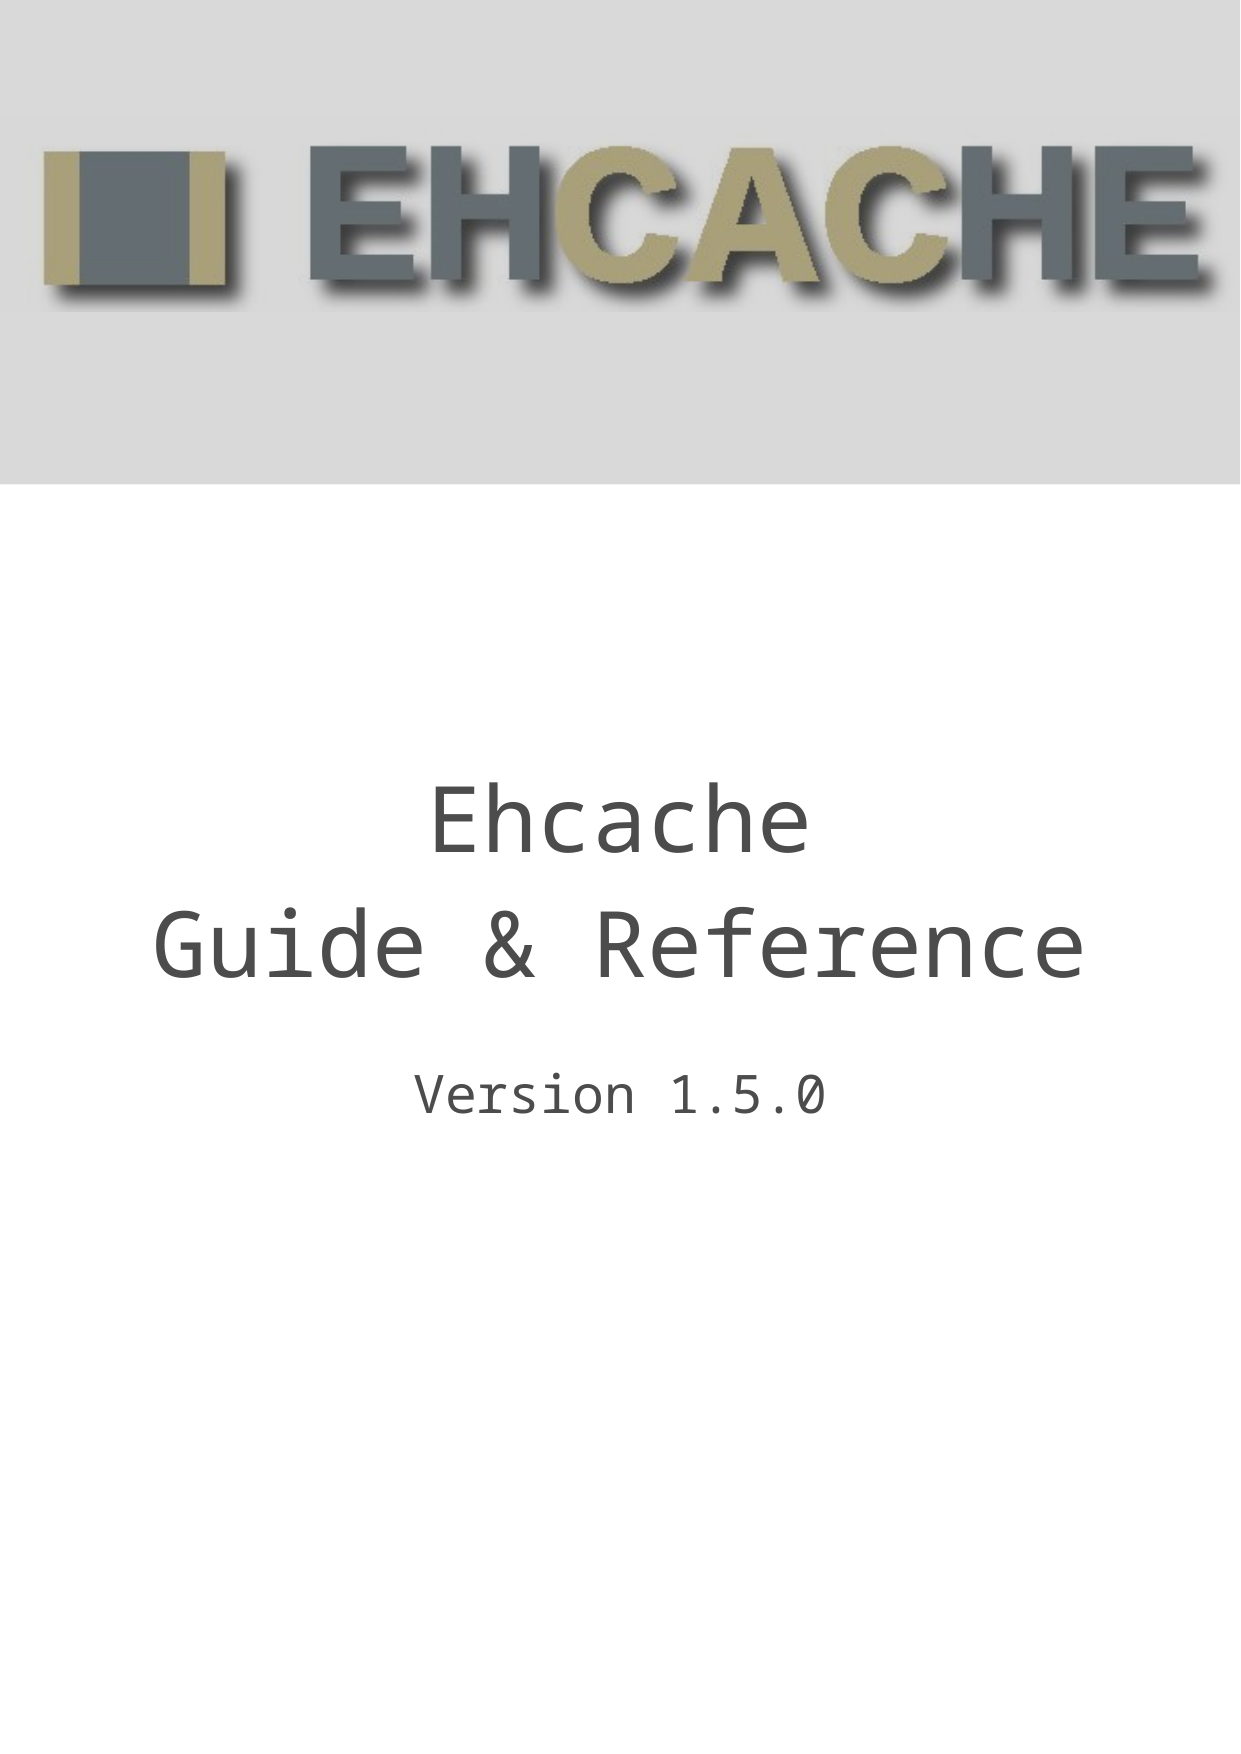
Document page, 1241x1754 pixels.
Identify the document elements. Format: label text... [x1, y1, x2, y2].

text Ehcache Guide & Reference Version 1.5.0 [0, 754, 1240, 1129]
